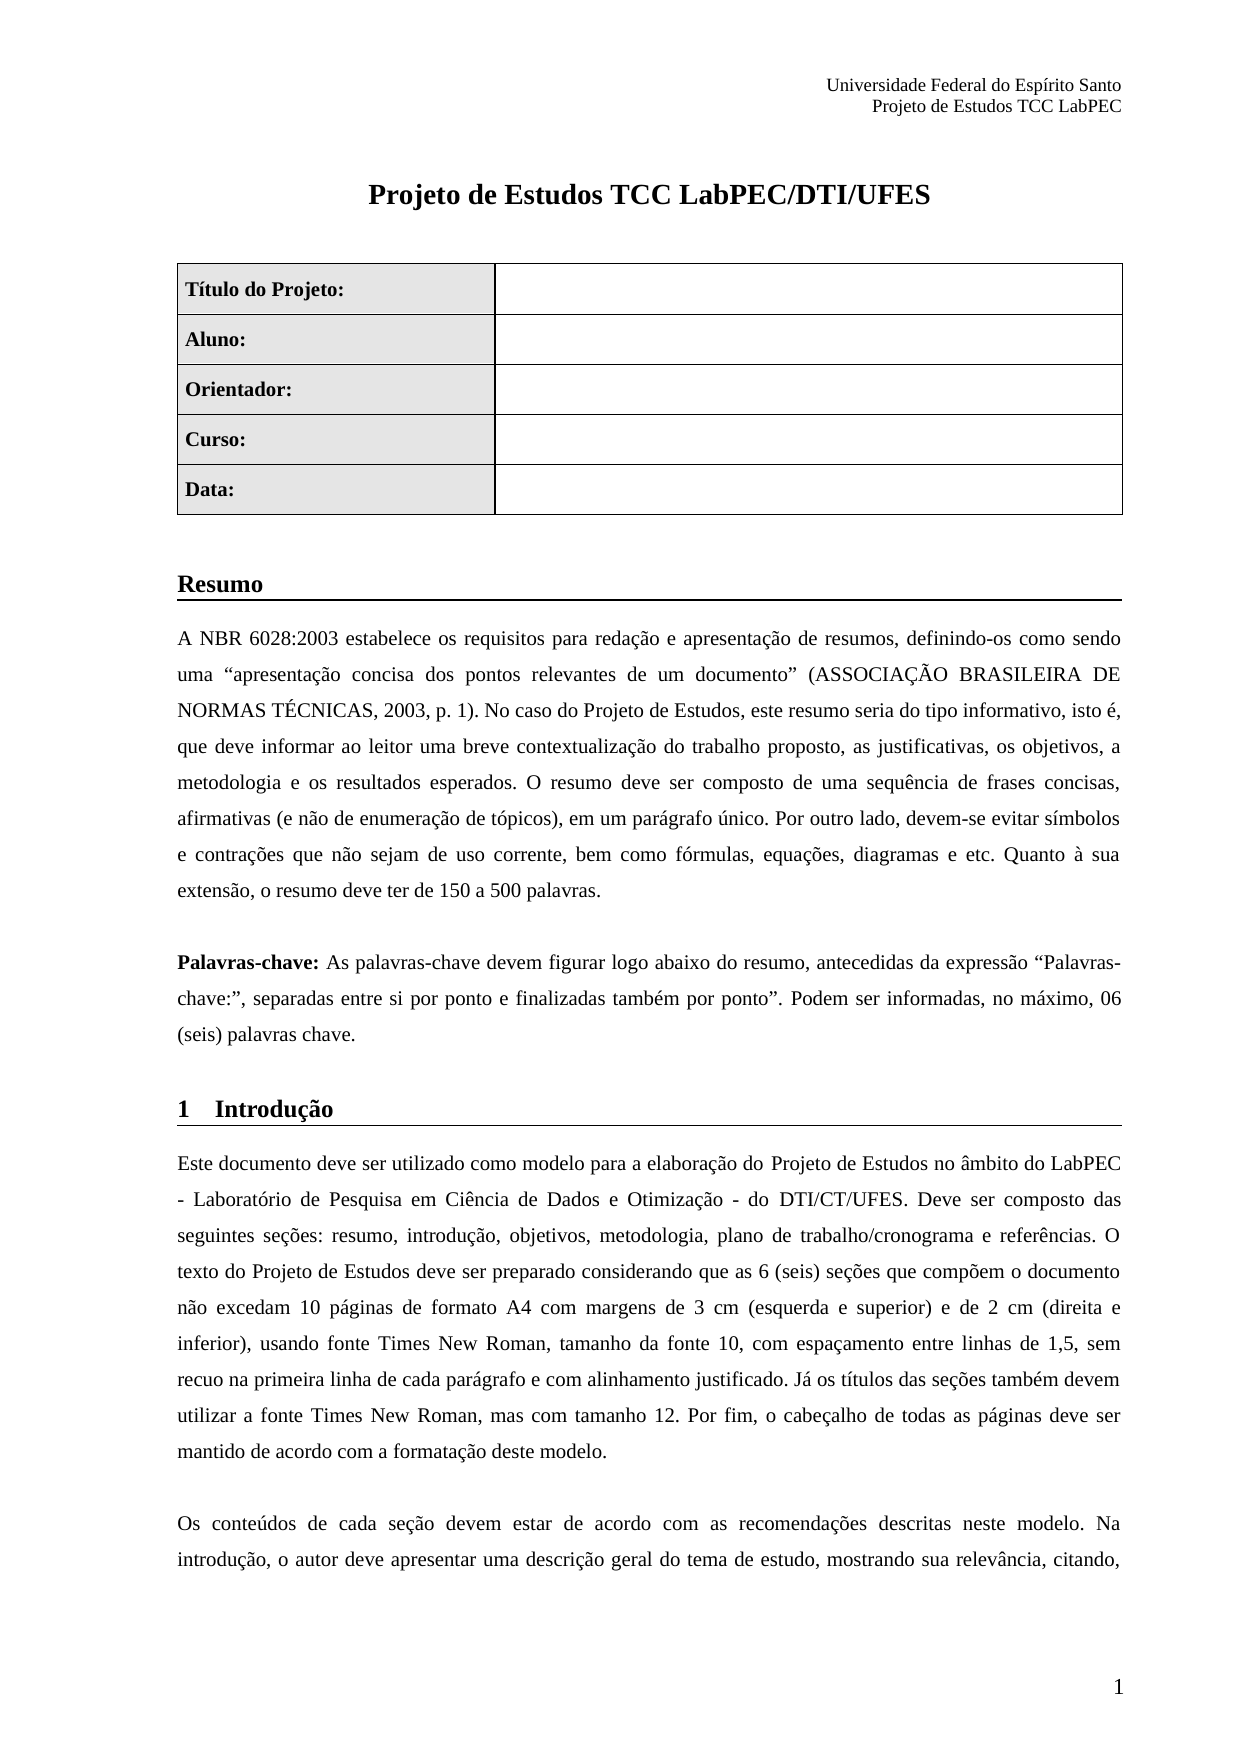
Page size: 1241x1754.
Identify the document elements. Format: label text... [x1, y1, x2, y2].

text Os conteúdos de cada seção devem estar de acordo com as recomendações descritas neste modelo. Na introdução, o autor deve apresentar uma descrição geral do tema de estudo, mostrando sua relevância, citando, [177, 1511, 1122, 1571]
table_cell [496, 465, 1122, 514]
table_cell [496, 315, 1122, 363]
text Projeto de Estudos TCC LabPEC/DTI/UFES [177, 177, 1122, 211]
table_cell Data: [178, 465, 494, 514]
table_cell Orientador: [178, 365, 494, 414]
subtitle Resumo [177, 569, 1122, 599]
table_header [496, 264, 1122, 313]
text A NBR 6028:2003 estabelece os requisitos para redação e apresentação de resumos, definindo-os como sendo uma “apresentação concisa dos pontos relevantes de um documento” (ASSOCIAÇÃO BRASILEIRA DE NORMAS TÉCNICAS, 2003, p. 1). No caso do Projeto de Estudos, este resumo seria do tipo informativo, isto é, que deve informar ao leitor uma breve contextualização do trabalho proposto, as justificativas, os objetivos, a metodologia e os resultados esperados. O resumo deve ser composto de uma sequência de frases concisas, afirmativas (e não de enumeração de tópicos), em um parágrafo único. Por outro lado, devem-se evitar símbolos e contrações que não sejam de uso corrente, bem como fórmulas, equações, diagramas e etc. Quanto à sua extensão, o resumo deve ter de 150 a 500 palavras. [177, 626, 1122, 902]
text Este documento deve ser utilizado como modelo para a elaboração do Projeto de Estudos no âmbito do LabPEC - Laboratório de Pesquisa em Ciência de Dados e Otimização - do DTI/CT/UFES. Deve ser composto das seguintes seções: resumo, introdução, objetivos, metodologia, plano de trabalho/cronograma e referências. O texto do Projeto de Estudos deve ser preparado considerando que as 6 (seis) seções que compõem o documento não excedam 10 páginas de formato A4 com margens de 3 cm (esquerda e superior) e de 2 cm (direita e inferior), usando fonte Times New Roman, tamanho da fonte 10, com espaçamento entre linhas de 1,5, sem recuo na primeira linha de cada parágrafo e com alinhamento justificado. Já os títulos das seções também devem utilizar a fonte Times New Roman, mas com tamanho 12. Por fim, o cabeçalho de todas as páginas deve ser mantido de acordo com a formatação deste modelo. [177, 1151, 1122, 1463]
table_header Título do Projeto: [178, 264, 494, 313]
text Palavras-chave: As palavras-chave devem figurar logo abaixo do resumo, antecedidas da expressão “Palavras-chave:”, separadas entre si por ponto e finalizadas também por ponto”. Podem ser informadas, no máximo, 06 (seis) palavras chave. [177, 950, 1122, 1046]
table_cell Aluno: [178, 315, 494, 363]
table_cell Curso: [178, 415, 494, 464]
table_cell [496, 415, 1122, 464]
table_cell [496, 365, 1122, 414]
subtitle Introdução [177, 1094, 1122, 1125]
